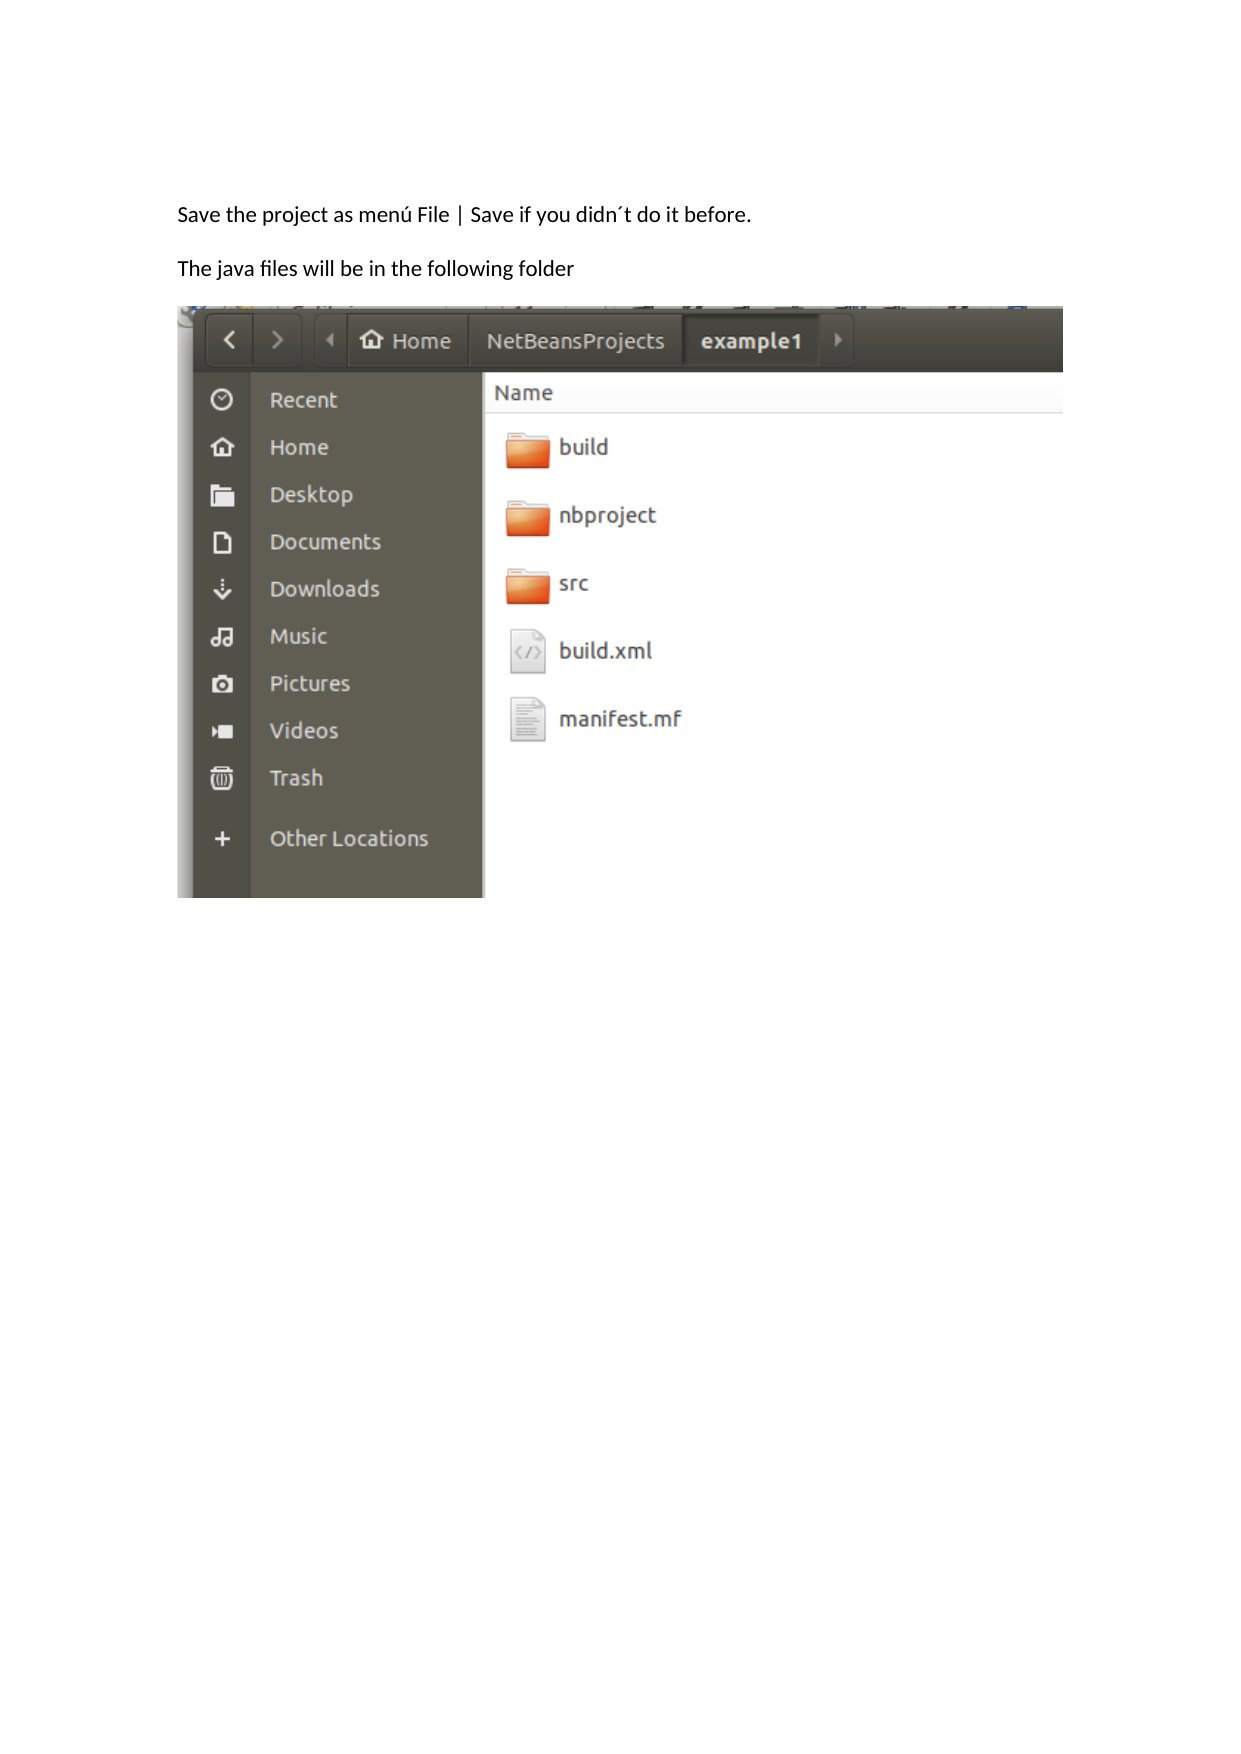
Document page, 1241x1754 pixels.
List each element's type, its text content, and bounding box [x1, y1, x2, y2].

picture [177, 306, 1063, 898]
text The java files will be in the following folder [177, 254, 1063, 282]
text Save the project as menú File | Save if you didn´t do it before. [177, 201, 1063, 229]
